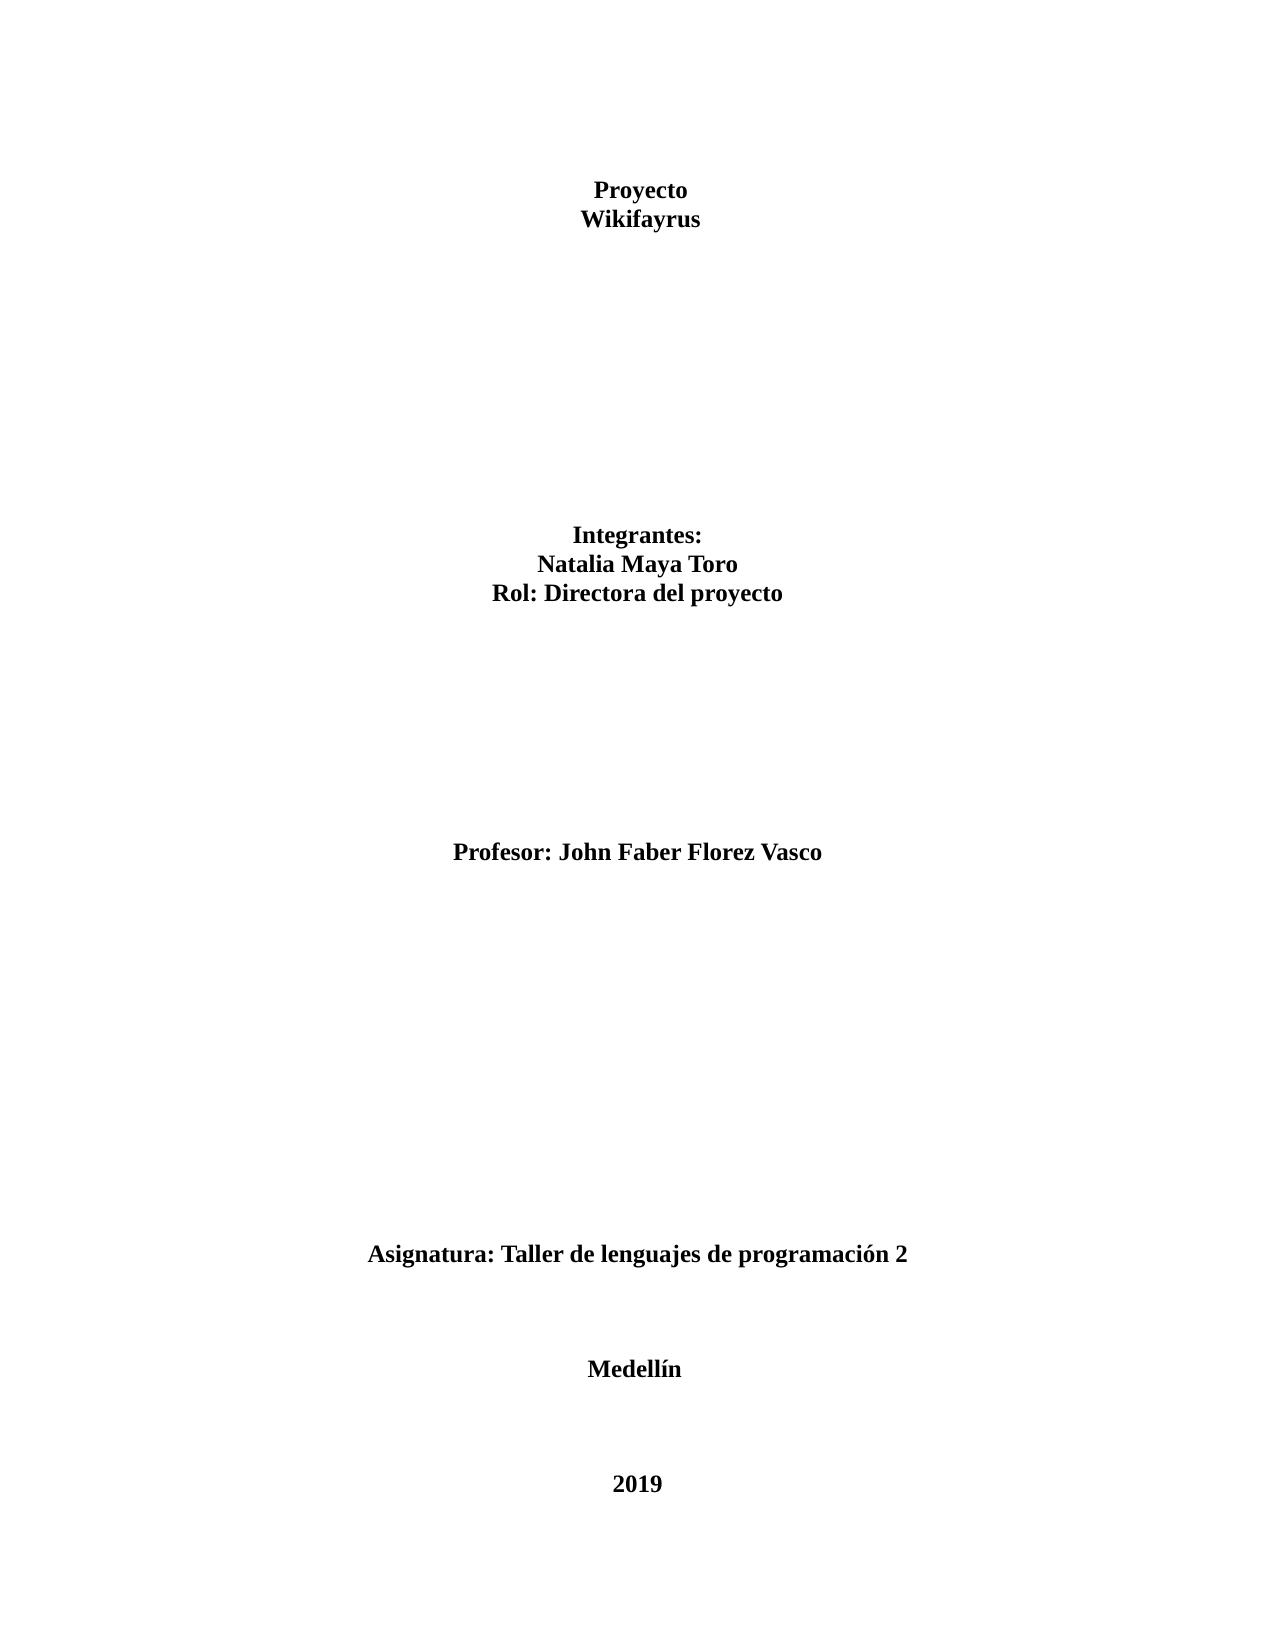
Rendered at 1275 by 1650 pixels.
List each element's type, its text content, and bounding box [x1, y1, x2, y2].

text Integrantes: [118, 521, 1157, 549]
text Natalia Maya Toro [118, 549, 1157, 578]
text Asignatura: Taller de lenguajes de programación 2 [118, 1239, 1157, 1268]
text Profesor: John Faber Florez Vasco [118, 837, 1157, 866]
text Wikifayrus [118, 204, 1157, 233]
text 2019 [118, 1469, 1157, 1498]
text Medellín [118, 1354, 1157, 1383]
text Rol: Directora del proyecto [118, 578, 1157, 607]
text Proyecto [118, 176, 1157, 204]
